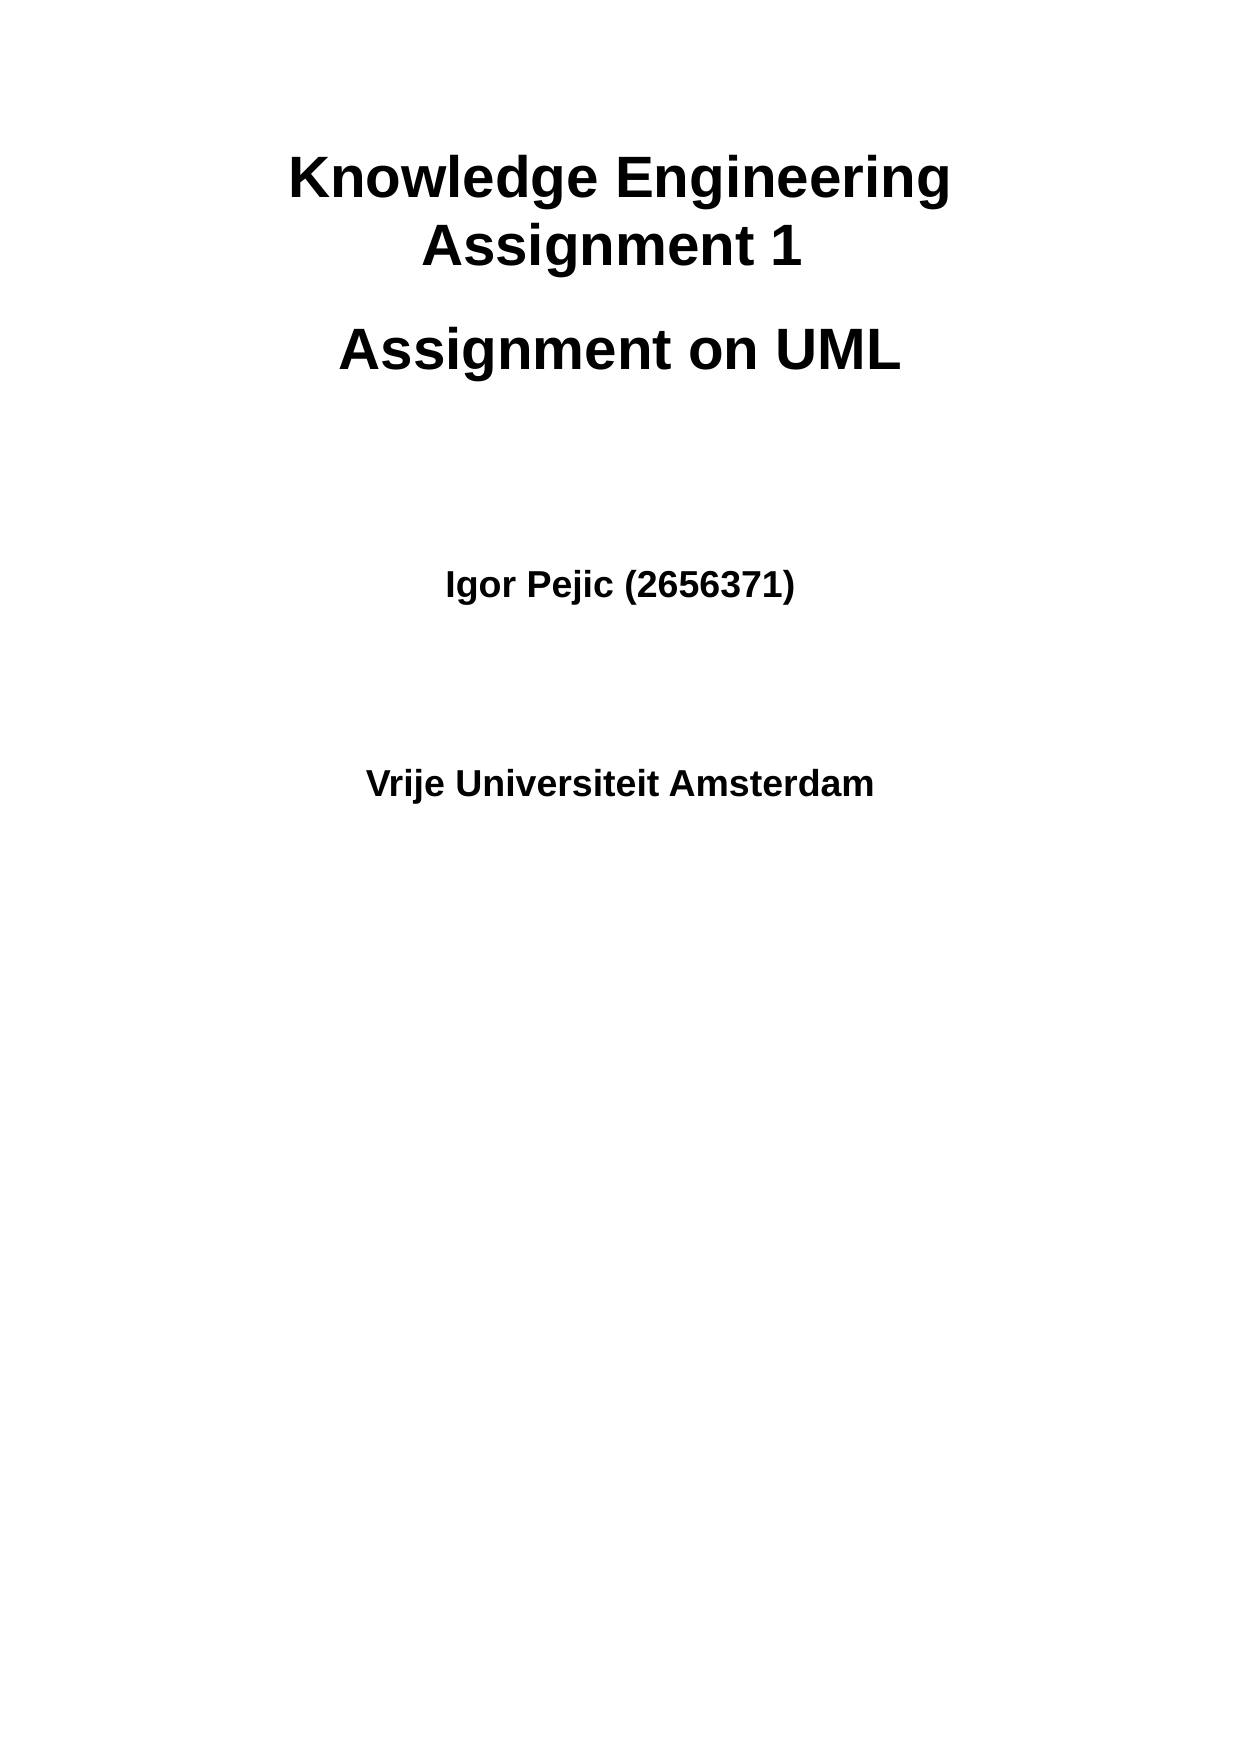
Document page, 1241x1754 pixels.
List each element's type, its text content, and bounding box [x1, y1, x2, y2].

subtitle Vrije Universiteit Amsterdam [118, 761, 1122, 804]
title Assignment on UML [118, 315, 1122, 382]
title Knowledge Engineering Assignment 1 [118, 143, 1122, 277]
subtitle Igor Pejic (2656371) [118, 562, 1122, 605]
